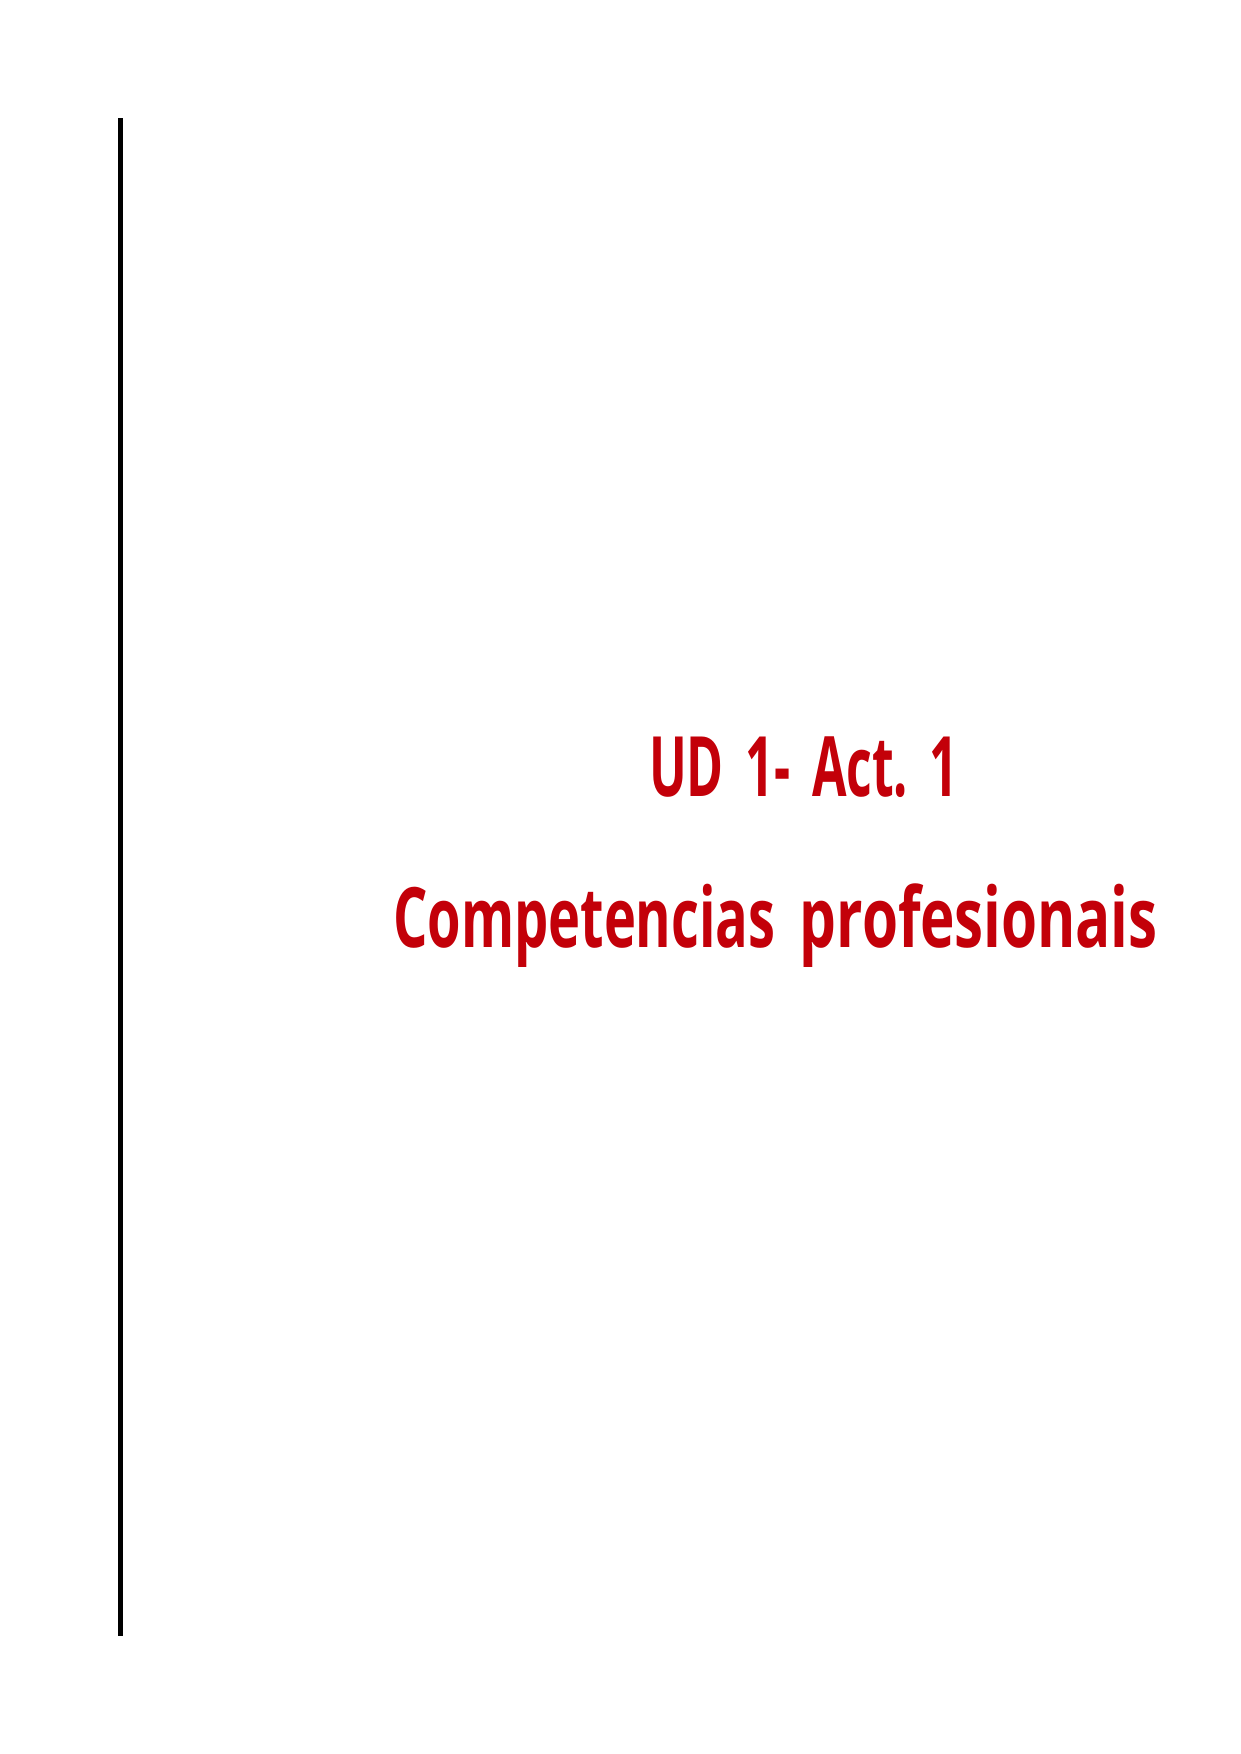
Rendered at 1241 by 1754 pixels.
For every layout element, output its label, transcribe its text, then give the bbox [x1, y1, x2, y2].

title Competencias profesionais [393, 858, 1181, 972]
title UD 1- Act. 1 [649, 708, 1181, 821]
